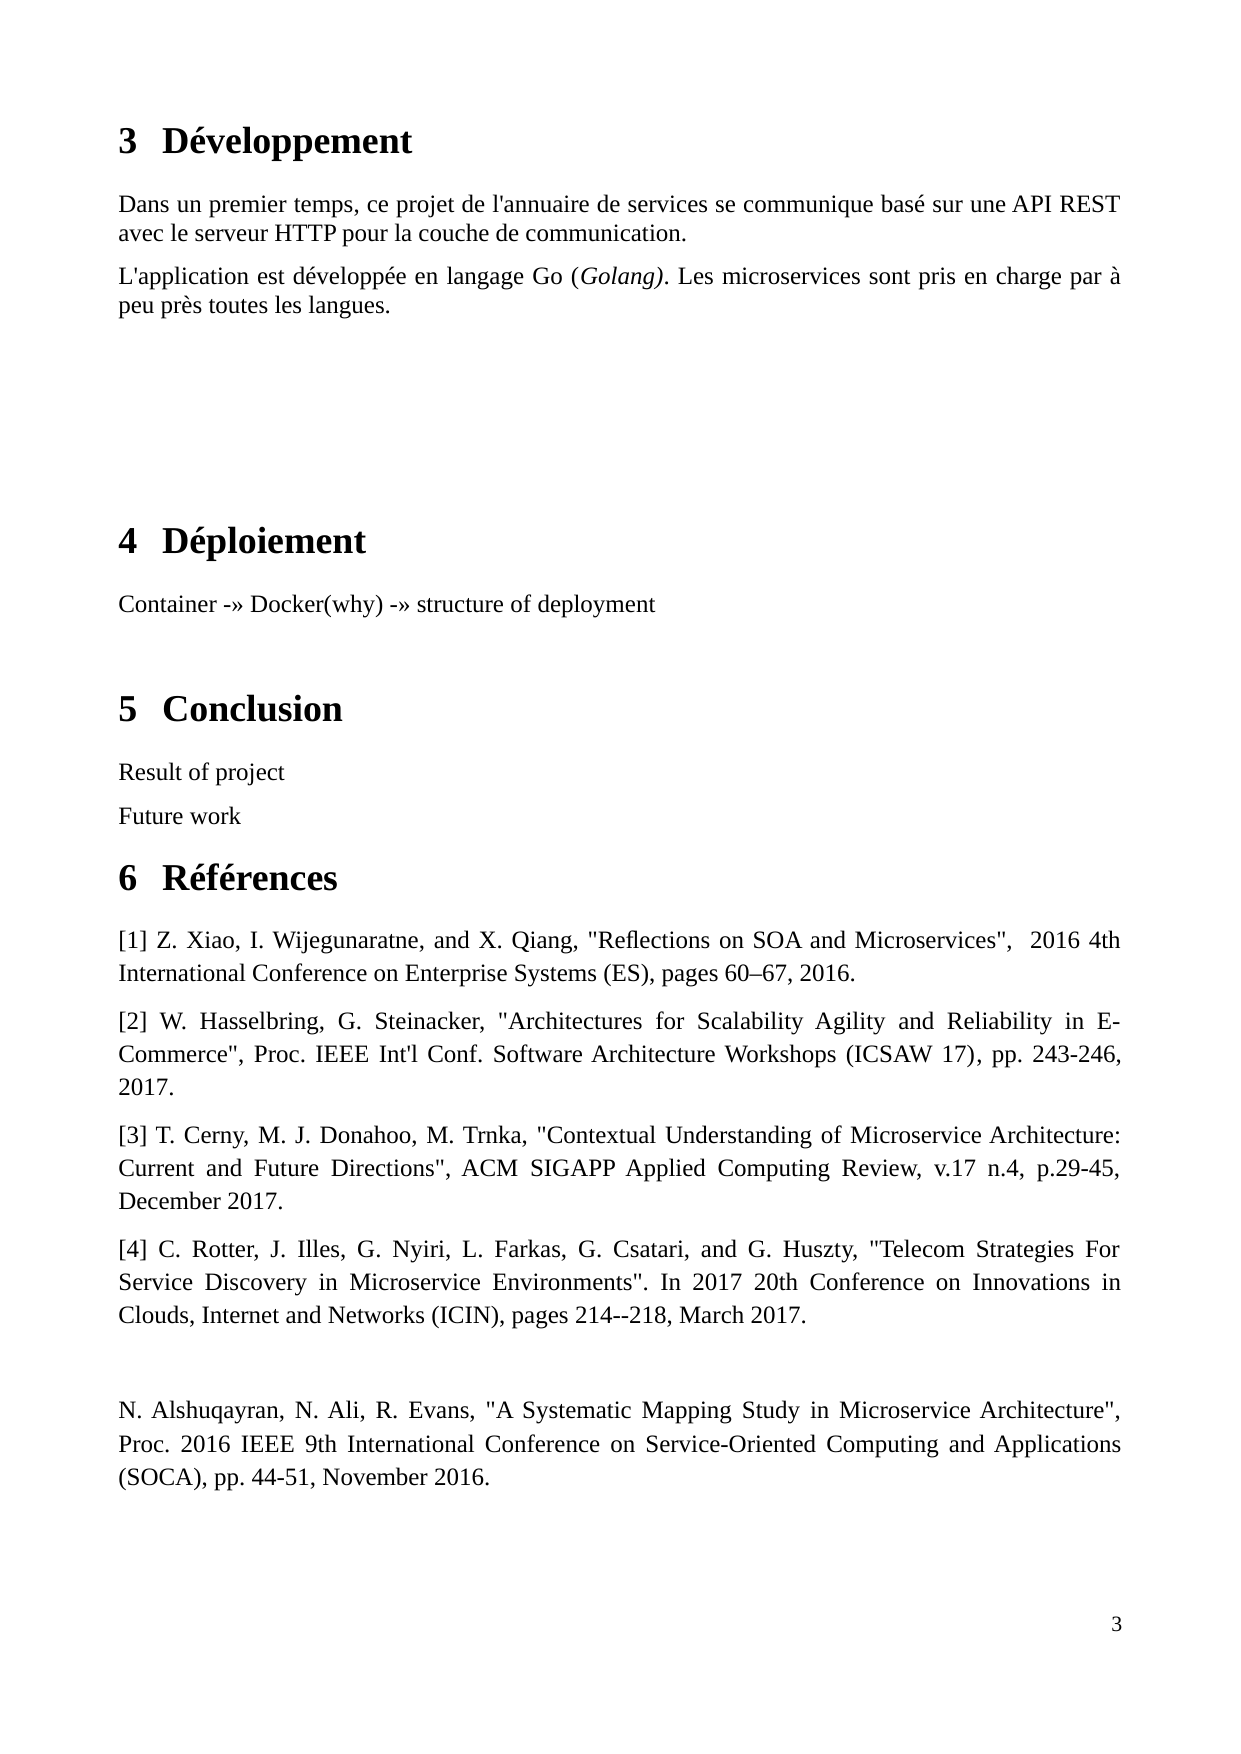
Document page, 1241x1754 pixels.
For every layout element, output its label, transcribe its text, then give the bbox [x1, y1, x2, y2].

text Dans un premier temps, ce projet de l'annuaire de services se communique basé sur une API REST avec le serveur HTTP pour la couche de communication. [118, 189, 1122, 247]
subtitle Conclusion [118, 686, 1122, 730]
text [3] T. Cerny, M. J. Donahoo, M. Trnka, "Contextual Understanding of Microservice Architecture: Current and Future Directions", ACM SIGAPP Applied Computing Review, v.17 n.4, p.29-45, December 2017. [118, 1120, 1122, 1215]
text [2] W. Hasselbring, G. Steinacker, "Architectures for Scalability Agility and Reliability in E-Commerce", Proc. IEEE Int'l Conf. Software Architecture Workshops (ICSAW 17), pp. 243-246, 2017. [118, 1006, 1122, 1101]
text Result of project [118, 757, 1122, 786]
text [4] C. Rotter, J. Illes, G. Nyiri, L. Farkas, G. Csatari, and G. Huszty, "Telecom Strategies For Service Discovery in Microservice Environments". In 2017 20th Conference on Innovations in Clouds, Internet and Networks (ICIN), pages 214--218, March 2017. [118, 1234, 1122, 1329]
subtitle Références [118, 854, 1122, 898]
subtitle Développement [118, 118, 1122, 162]
text N. Alshuqayran, N. Ali, R. Evans, "A Systematic Mapping Study in Microservice Architecture", Proc. 2016 IEEE 9th International Conference on Service-Oriented Computing and Applications (SOCA), pp. 44-51, November 2016. [118, 1396, 1122, 1490]
text Container -» Docker(why) -» structure of deployment [118, 589, 1122, 618]
text L'application est développée en langage Go (Golang). Les microservices sont pris en charge par à peu près toutes les langues. [118, 261, 1122, 319]
subtitle Déploiement [118, 518, 1122, 562]
text [1] Z. Xiao, I. Wijegunaratne, and X. Qiang, "Reﬂections on SOA and Microservices", 2016 4th International Conference on Enterprise Systems (ES), pages 60–67, 2016. [118, 925, 1122, 987]
text Future work [118, 801, 1122, 829]
